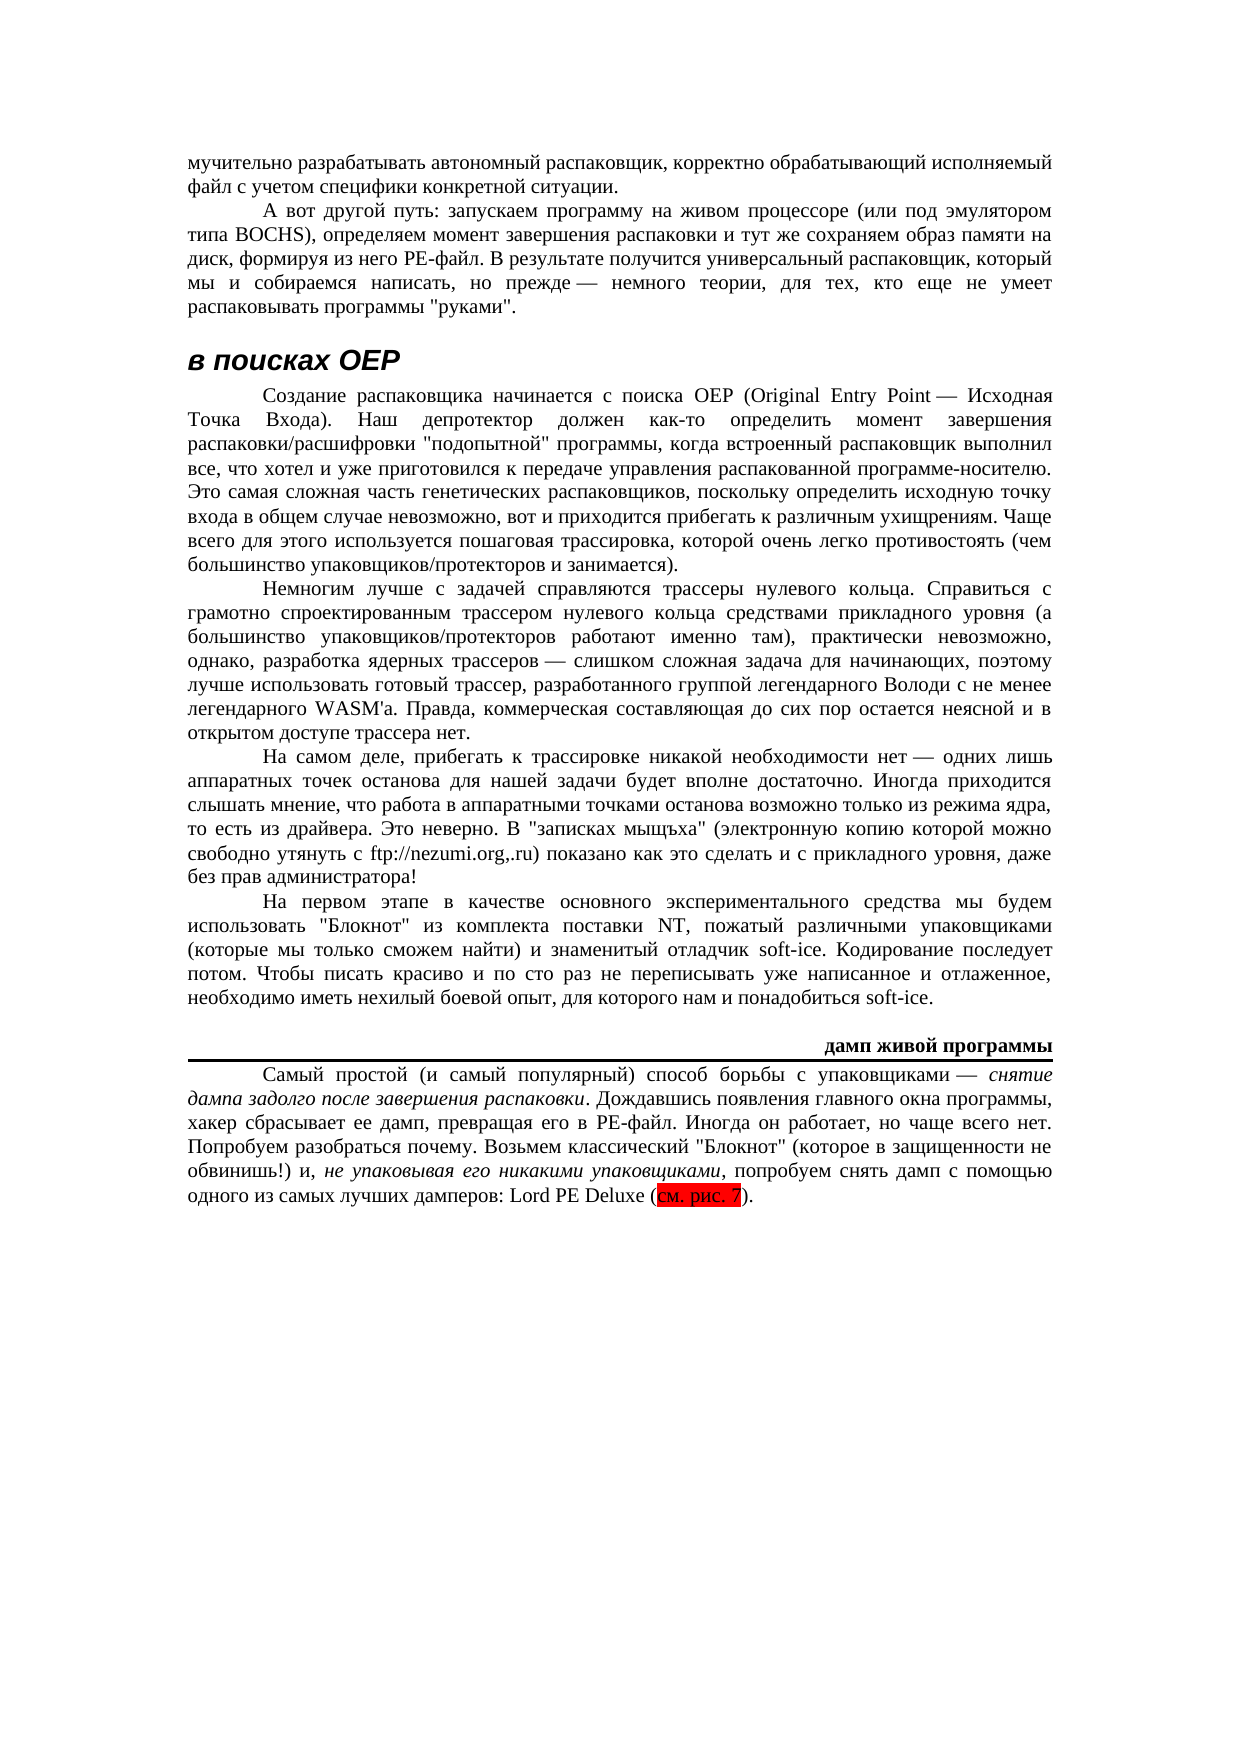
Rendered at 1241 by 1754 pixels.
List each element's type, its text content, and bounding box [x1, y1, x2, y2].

text Самый простой (и самый популярный) способ борьбы с упаковщиками — снятие дампа задолго после завершения распаковки. Дождавшись появления главного окна программы, хакер сбрасывает ее дамп, превращая его в PE-файл. Иногда он работает, но чаще всего нет. Попробуем разобраться почему. Возьмем классический "Блокнот" (которое в защищенности не обвинишь!) и, не упаковывая его никакими упаковщиками, попробуем снять дамп с помощью одного из самых лучших дамперов: Lord PE Deluxe (см. рис. 7). [187, 1062, 1053, 1207]
subtitle в поисках OEP [187, 343, 1053, 377]
text Создание распаковщика начинается с поиска OEP (Original Entry Point — Исходная Точка Входа). Наш депротектор должен как-то определить момент завершения распаковки/расшифровки "подопытной" программы, когда встроенный распаковщик выполнил все, что хотел и уже приготовился к передаче управления распакованной программе-носителю. Это самая сложная часть генетических распаковщиков, поскольку определить исходную точку входа в общем случае невозможно, вот и приходится прибегать к различным ухищрениям. Чаще всего для этого используется пошаговая трассировка, которой очень легко противостоять (чем большинство упаковщиков/протекторов и занимается). [187, 383, 1053, 576]
text мучительно разрабатывать автономный распаковщик, корректно обрабатывающий исполняемый файл с учетом специфики конкретной ситуации. [187, 150, 1053, 198]
text На первом этапе в качестве основного экспериментального средства мы будем использовать "Блокнот" из комплекта поставки NT, пожатый различными упаковщиками (которые мы только сможем найти) и знаменитый отладчик soft-ice. Кодирование последует потом. Чтобы писать красиво и по сто раз не переписывать уже написанное и отлаженное, необходимо иметь нехилый боевой опыт, для которого нам и понадобиться soft-ice. [187, 888, 1053, 1009]
text На самом деле, прибегать к трассировке никакой необходимости нет — одних лишь аппаратных точек останова для нашей задачи будет вполне достаточно. Иногда приходится слышать мнение, что работа в аппаратными точками останова возможно только из режима ядра, то есть из драйвера. Это неверно. В "записках мыщъха" (электронную копию которой можно свободно утянуть с ftp://nezumi.org,.ru) показано как это сделать и с прикладного уровня, даже без прав администратора! [187, 744, 1053, 888]
text А вот другой путь: запускаем программу на живом процессоре (или под эмулятором типа BOCHS), определяем момент завершения распаковки и тут же сохраняем образ памяти на диск, формируя из него PE-файл. В результате получится универсальный распаковщик, который мы и собираемся написать, но прежде — немного теории, для тех, кто еще не умеет распаковывать программы "руками". [187, 198, 1053, 318]
text дамп живой программы [187, 1033, 1053, 1062]
text Немногим лучше с задачей справляются трассеры нулевого кольца. Справиться с грамотно спроектированным трассером нулевого кольца средствами прикладного уровня (а большинство упаковщиков/протекторов работают именно там), практически невозможно, однако, разработка ядерных трассеров — слишком сложная задача для начинающих, поэтому лучше использовать готовый трассер, разработанного группой легендарного Володи с не менее легендарного WASM'а. Правда, коммерческая составляющая до сих пор остается неясной и в открытом доступе трассера нет. [187, 576, 1053, 744]
